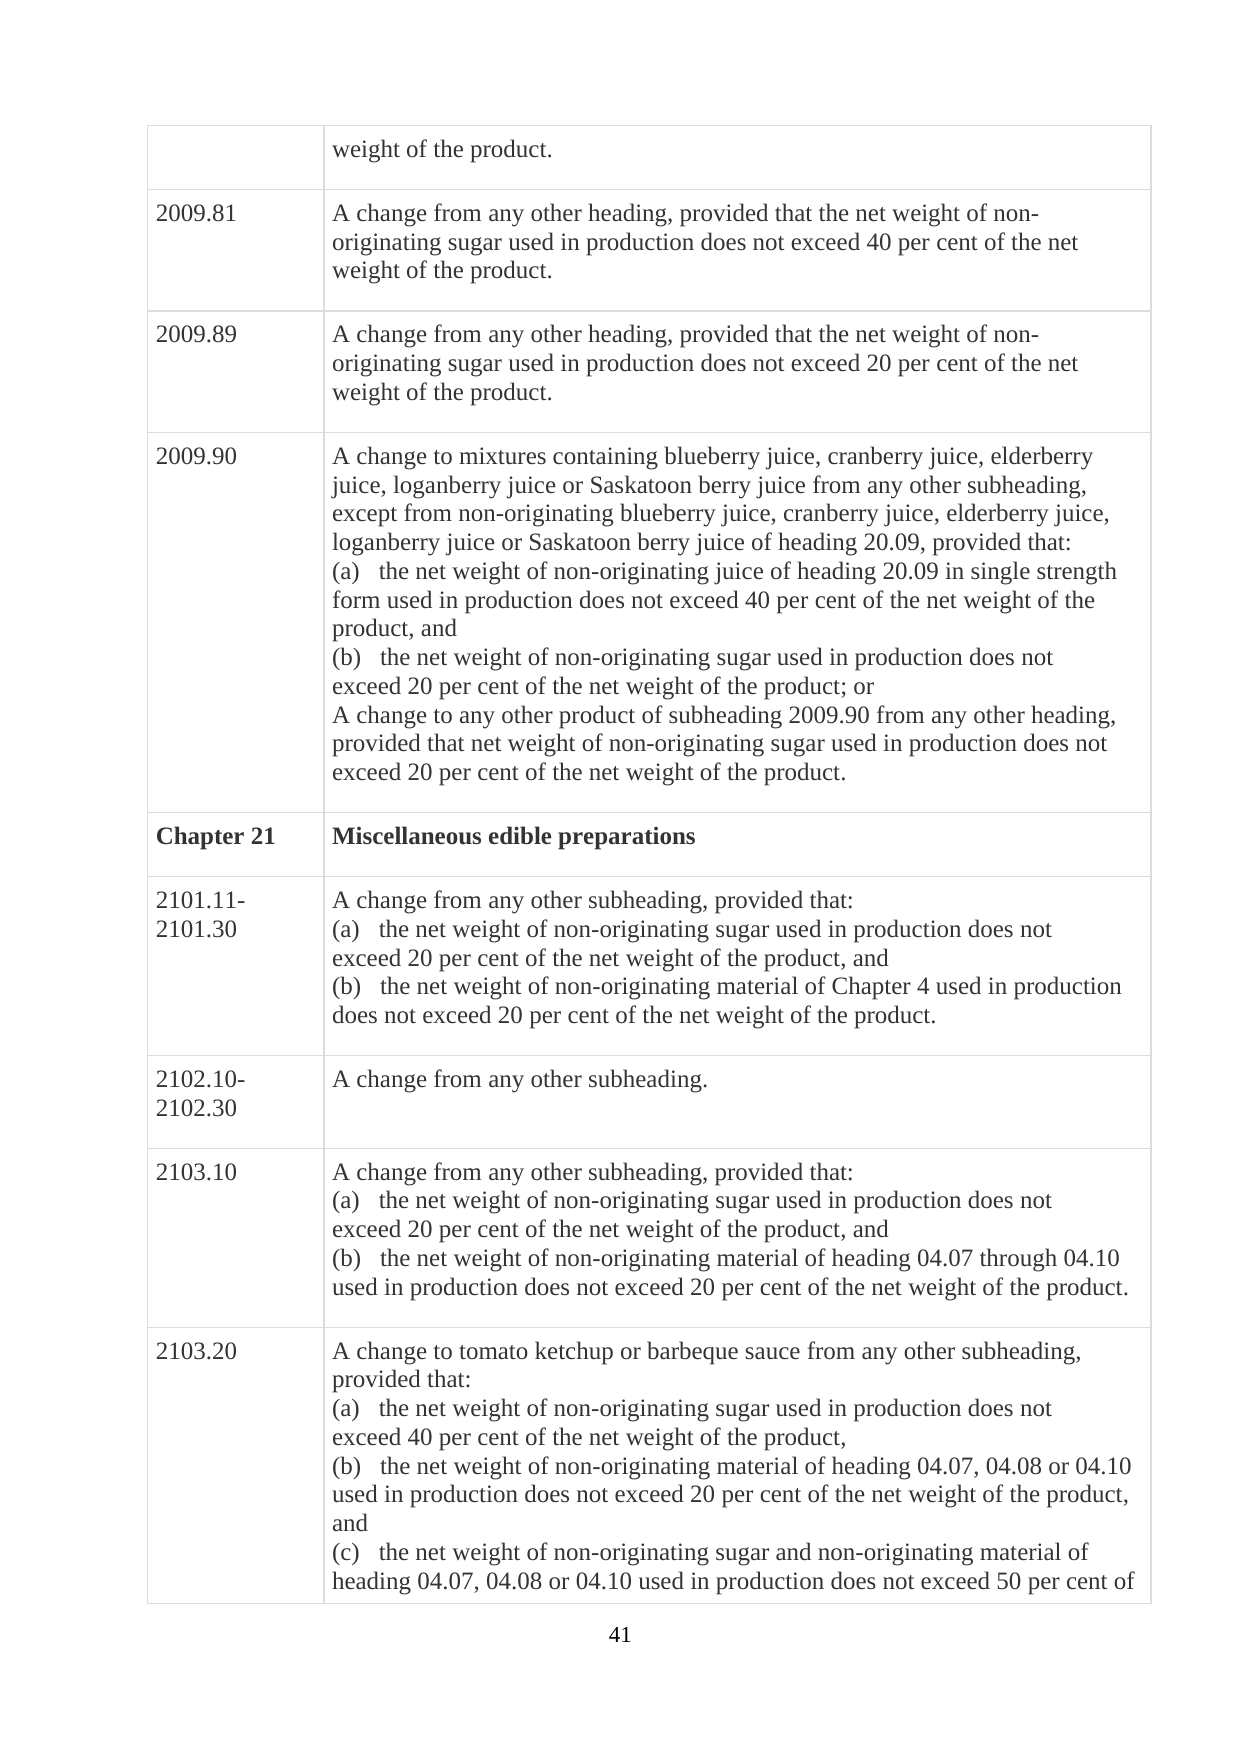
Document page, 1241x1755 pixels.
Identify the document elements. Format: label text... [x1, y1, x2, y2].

table_cell Chapter 21 [148, 813, 323, 876]
table_cell 2101.11-2101.30 [148, 877, 323, 1055]
table_cell 2009.90 [148, 433, 323, 812]
table_cell A change from any other subheading. [325, 1056, 1150, 1147]
table_cell 2103.10 [148, 1149, 323, 1326]
table_cell 2103.20 [148, 1328, 323, 1602]
table_cell 2102.10-2102.30 [148, 1056, 323, 1147]
table_cell 2009.89 [148, 312, 323, 432]
table_cell A change from any other heading, provided that the net weight of non-originating sugar used in production does not exceed 20 per cent of the net weight of the product. [325, 312, 1150, 432]
table_cell A change from any other subheading, provided that: (a) the net weight of non-originating sugar used in production does not exceed 20 per cent of the net weight of the product, and (b) the net weight of non-originating material of Chapter 4 used in production does not exceed 20 per cent of the net weight of the product. [325, 877, 1150, 1055]
table_cell A change to tomato ketchup or barbeque sauce from any other subheading, provided that: (a) the net weight of non-originating sugar used in production does not exceed 40 per cent of the net weight of the product, (b) the net weight of non-originating material of heading 04.07, 04.08 or 04.10 used in production does not exceed 20 per cent of the net weight of the product, and (c) the net weight of non-originating sugar and non-originating material of heading 04.07, 04.08 or 04.10 used in production does not exceed 50 per cent of [325, 1328, 1150, 1602]
table_cell Miscellaneous edible preparations [325, 813, 1150, 876]
table_cell 2009.81 [148, 190, 323, 310]
table_cell [148, 126, 323, 189]
table_cell A change from any other heading, provided that the net weight of non-originating sugar used in production does not exceed 40 per cent of the net weight of the product. [325, 190, 1150, 310]
table_cell weight of the product. [325, 126, 1150, 189]
table_cell A change from any other subheading, provided that: (a) the net weight of non-originating sugar used in production does not exceed 20 per cent of the net weight of the product, and (b) the net weight of non-originating material of heading 04.07 through 04.10 used in production does not exceed 20 per cent of the net weight of the product. [325, 1149, 1150, 1326]
table_cell A change to mixtures containing blueberry juice, cranberry juice, elderberry juice, loganberry juice or Saskatoon berry juice from any other subheading, except from non-originating blueberry juice, cranberry juice, elderberry juice, loganberry juice or Saskatoon berry juice of heading 20.09, provided that: (a) the net weight of non-originating juice of heading 20.09 in single strength form used in production does not exceed 40 per cent of the net weight of the product, and (b) the net weight of non-originating sugar used in production does not exceed 20 per cent of the net weight of the product; or A change to any other product of subheading 2009.90 from any other heading, provided that net weight of non-originating sugar used in production does not exceed 20 per cent of the net weight of the product. [325, 433, 1150, 812]
